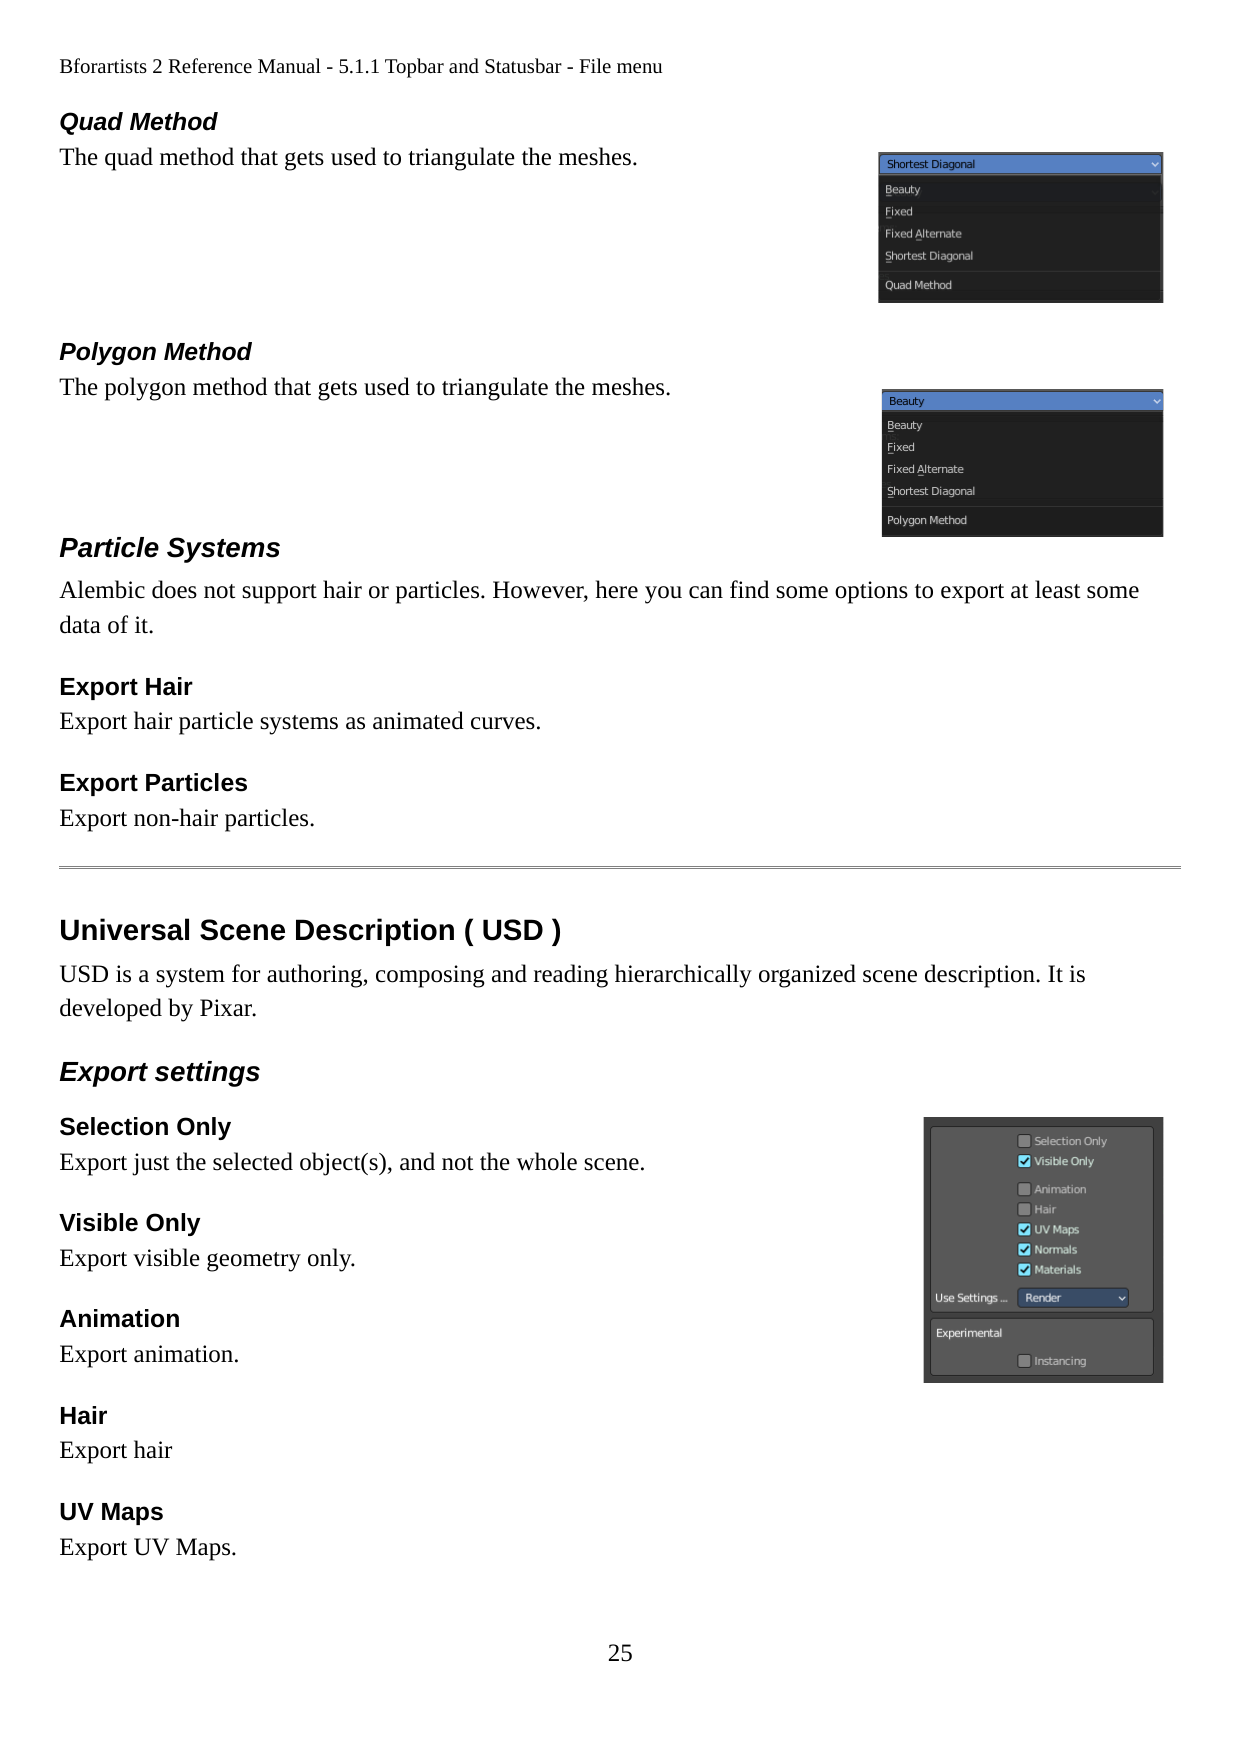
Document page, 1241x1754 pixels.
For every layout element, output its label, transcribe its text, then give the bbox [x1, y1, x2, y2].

text Export UV Maps. [59, 1532, 1181, 1561]
picture [878, 152, 1164, 303]
picture [881, 389, 1164, 537]
subtitle [1164, 1304, 1181, 1333]
subtitle Quad Method [59, 107, 1181, 136]
text Export just the selected object(s), and not the whole scene. [59, 1147, 923, 1175]
text Alembic does not support hair or particles. However, here you can find some options to export at least some data of it. [59, 576, 1181, 639]
text USD is a system for authoring, composing and reading hierarchically organized scene description. It is developed by Pixar. [59, 959, 1181, 1022]
subtitle Export Particles [59, 768, 1181, 797]
text The quad method that gets used to triangulate the meshes. [59, 142, 1181, 171]
subtitle UV Maps [59, 1497, 1181, 1526]
picture [923, 1117, 1164, 1383]
subtitle Export Hair [59, 672, 1181, 700]
subtitle Universal Scene Description ( USD ) [59, 913, 1181, 946]
text Export hair particle systems as animated curves. [59, 706, 1181, 735]
text Export hair [59, 1436, 1181, 1464]
subtitle Selection Only [59, 1112, 1181, 1140]
subtitle Hair [59, 1401, 1181, 1429]
subtitle Particle Systems [59, 531, 1181, 563]
text Export visible geometry only. [59, 1243, 923, 1272]
subtitle [1164, 1208, 1181, 1237]
subtitle Animation [59, 1304, 923, 1333]
text The polygon method that gets used to triangulate the meshes. [59, 372, 1181, 400]
subtitle Export settings [59, 1055, 1181, 1087]
subtitle Visible Only [59, 1208, 923, 1237]
text Export non-hair particles. [59, 803, 1181, 832]
text [1164, 1339, 1181, 1368]
subtitle Polygon Method [59, 337, 1181, 365]
text Export animation. [59, 1339, 923, 1368]
